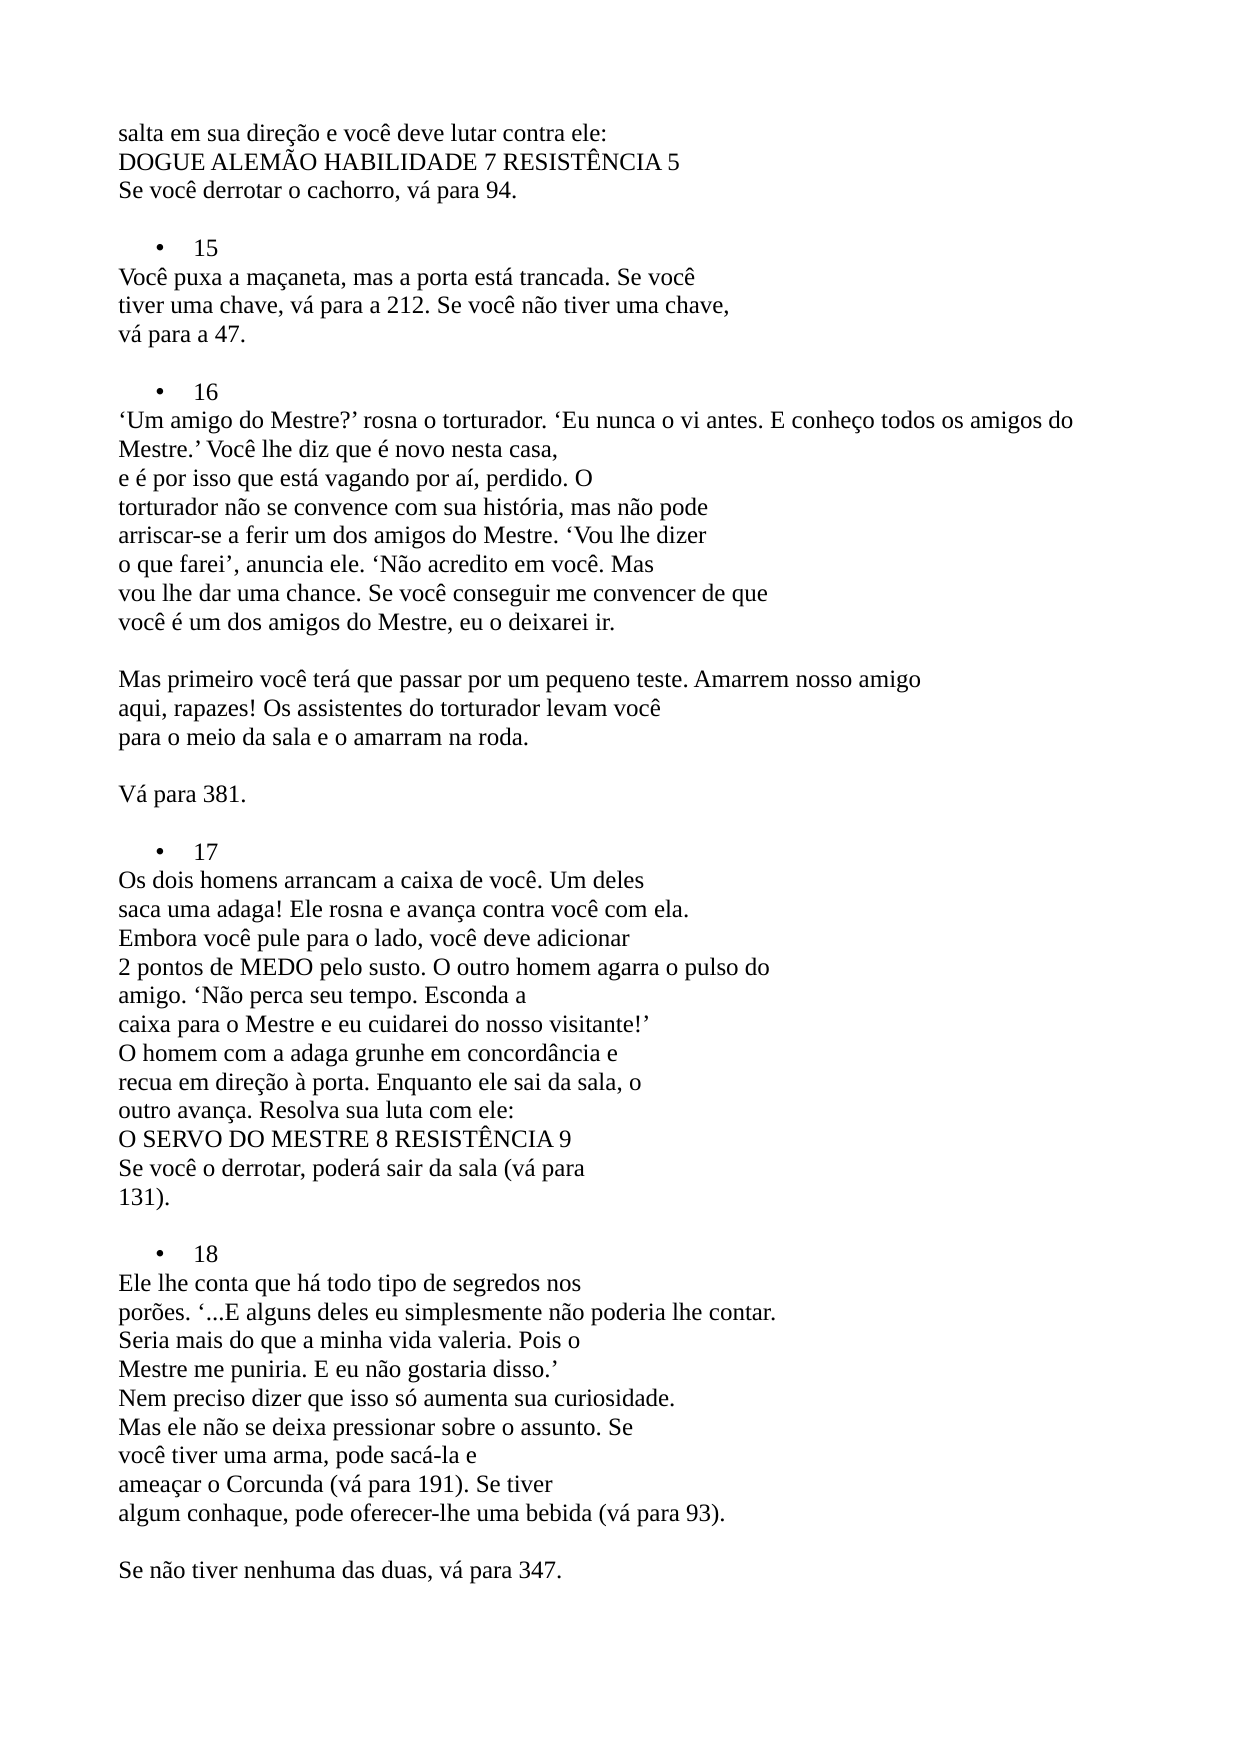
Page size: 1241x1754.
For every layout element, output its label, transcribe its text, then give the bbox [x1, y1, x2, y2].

list 17 [156, 837, 1122, 866]
list 15 [156, 233, 1122, 262]
text Ele lhe conta que há todo tipo de segredos nos porões. ‘...E alguns deles eu simplesmente não poderia lhe contar. Seria mais do que a minha vida valeria. Pois o Mestre me puniria. E eu não gostaria disso.’ Nem preciso dizer que isso só aumenta sua curiosidade. Mas ele não se deixa pressionar sobre o assunto. Se você tiver uma arma, pode sacá-la e ameaçar o Corcunda (vá para 191). Se tiver algum conhaque, pode oferecer-lhe uma bebida (vá para 93). Se não tiver nenhuma das duas, vá para 347. [118, 1268, 1122, 1584]
text Se você derrotar o cachorro, vá para 94. [118, 176, 1122, 204]
text ‘Um amigo do Mestre?’ rosna o torturador. ‘Eu nunca o vi antes. E conheço todos os amigos do Mestre.’ Você lhe diz que é novo nesta casa, e é por isso que está vagando por aí, perdido. O torturador não se convence com sua história, mas não pode arriscar-se a ferir um dos amigos do Mestre. ‘Vou lhe dizer o que farei’, anuncia ele. ‘Não acredito em você. Mas vou lhe dar uma chance. Se você conseguir me convencer de que você é um dos amigos do Mestre, eu o deixarei ir. Mas primeiro você terá que passar por um pequeno teste. Amarrem nosso amigo aqui, rapazes! Os assistentes do torturador levam você para o meio da sala e o amarram na roda. Vá para 381. [118, 406, 1122, 808]
text DOGUE ALEMÃO HABILIDADE 7 RESISTÊNCIA 5 [118, 147, 1122, 176]
text Os dois homens arrancam a caixa de você. Um deles saca uma adaga! Ele rosna e avança contra você com ela. Embora você pule para o lado, você deve adicionar 2 pontos de MEDO pelo susto. O outro homem agarra o pulso do amigo. ‘Não perca seu tempo. Esconda a caixa para o Mestre e eu cuidarei do nosso visitante!’ O homem com a adaga grunhe em concordância e recua em direção à porta. Enquanto ele sai da sala, o outro avança. Resolva sua luta com ele: O SERVO DO MESTRE 8 RESISTÊNCIA 9 Se você o derrotar, poderá sair da sala (vá para 131). [118, 866, 1122, 1211]
text salta em sua direção e você deve lutar contra ele: [118, 118, 1122, 147]
list 18 [156, 1239, 1122, 1268]
text Você puxa a maçaneta, mas a porta está trancada. Se você tiver uma chave, vá para a 212. Se você não tiver uma chave, vá para a 47. [118, 262, 1122, 348]
list 16 [156, 377, 1122, 406]
